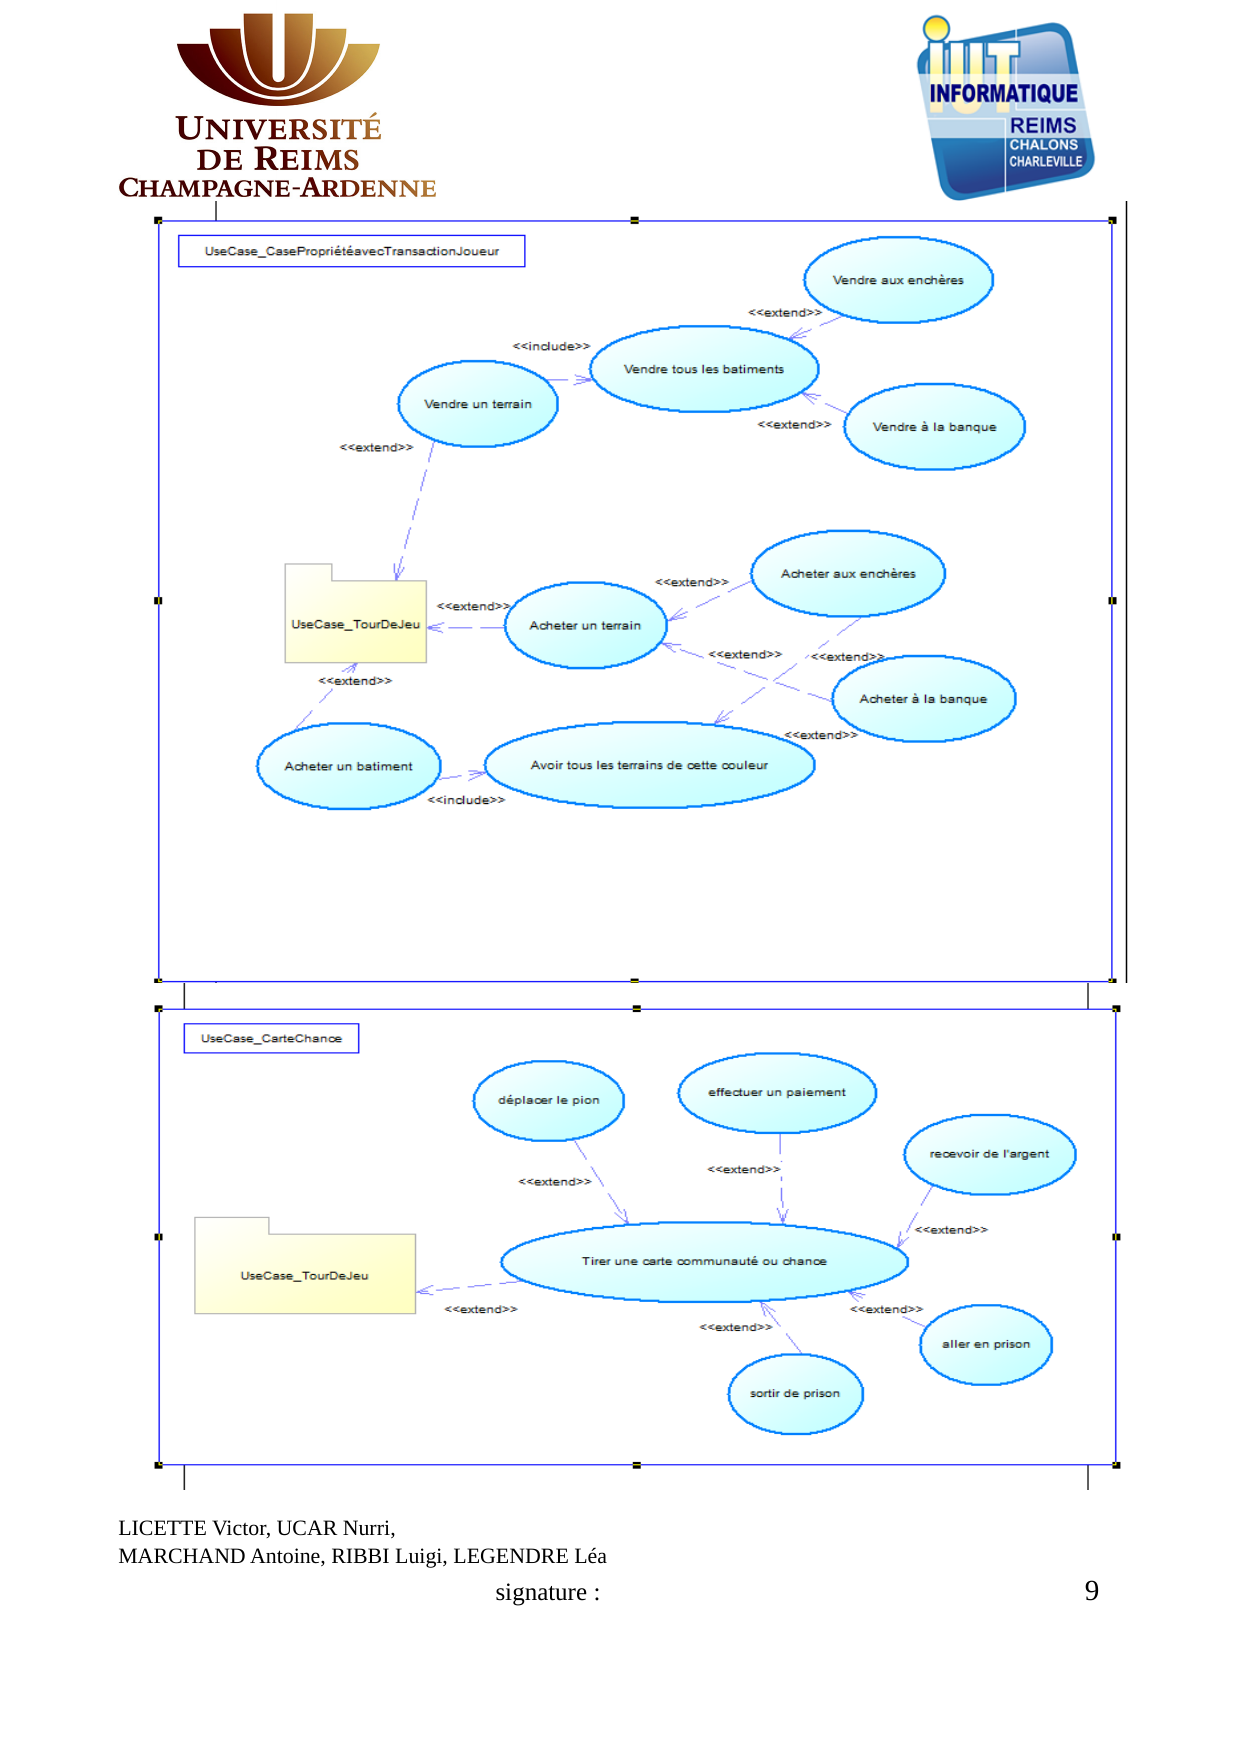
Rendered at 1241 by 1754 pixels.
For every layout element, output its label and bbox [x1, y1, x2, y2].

picture [117, 0, 1143, 1490]
